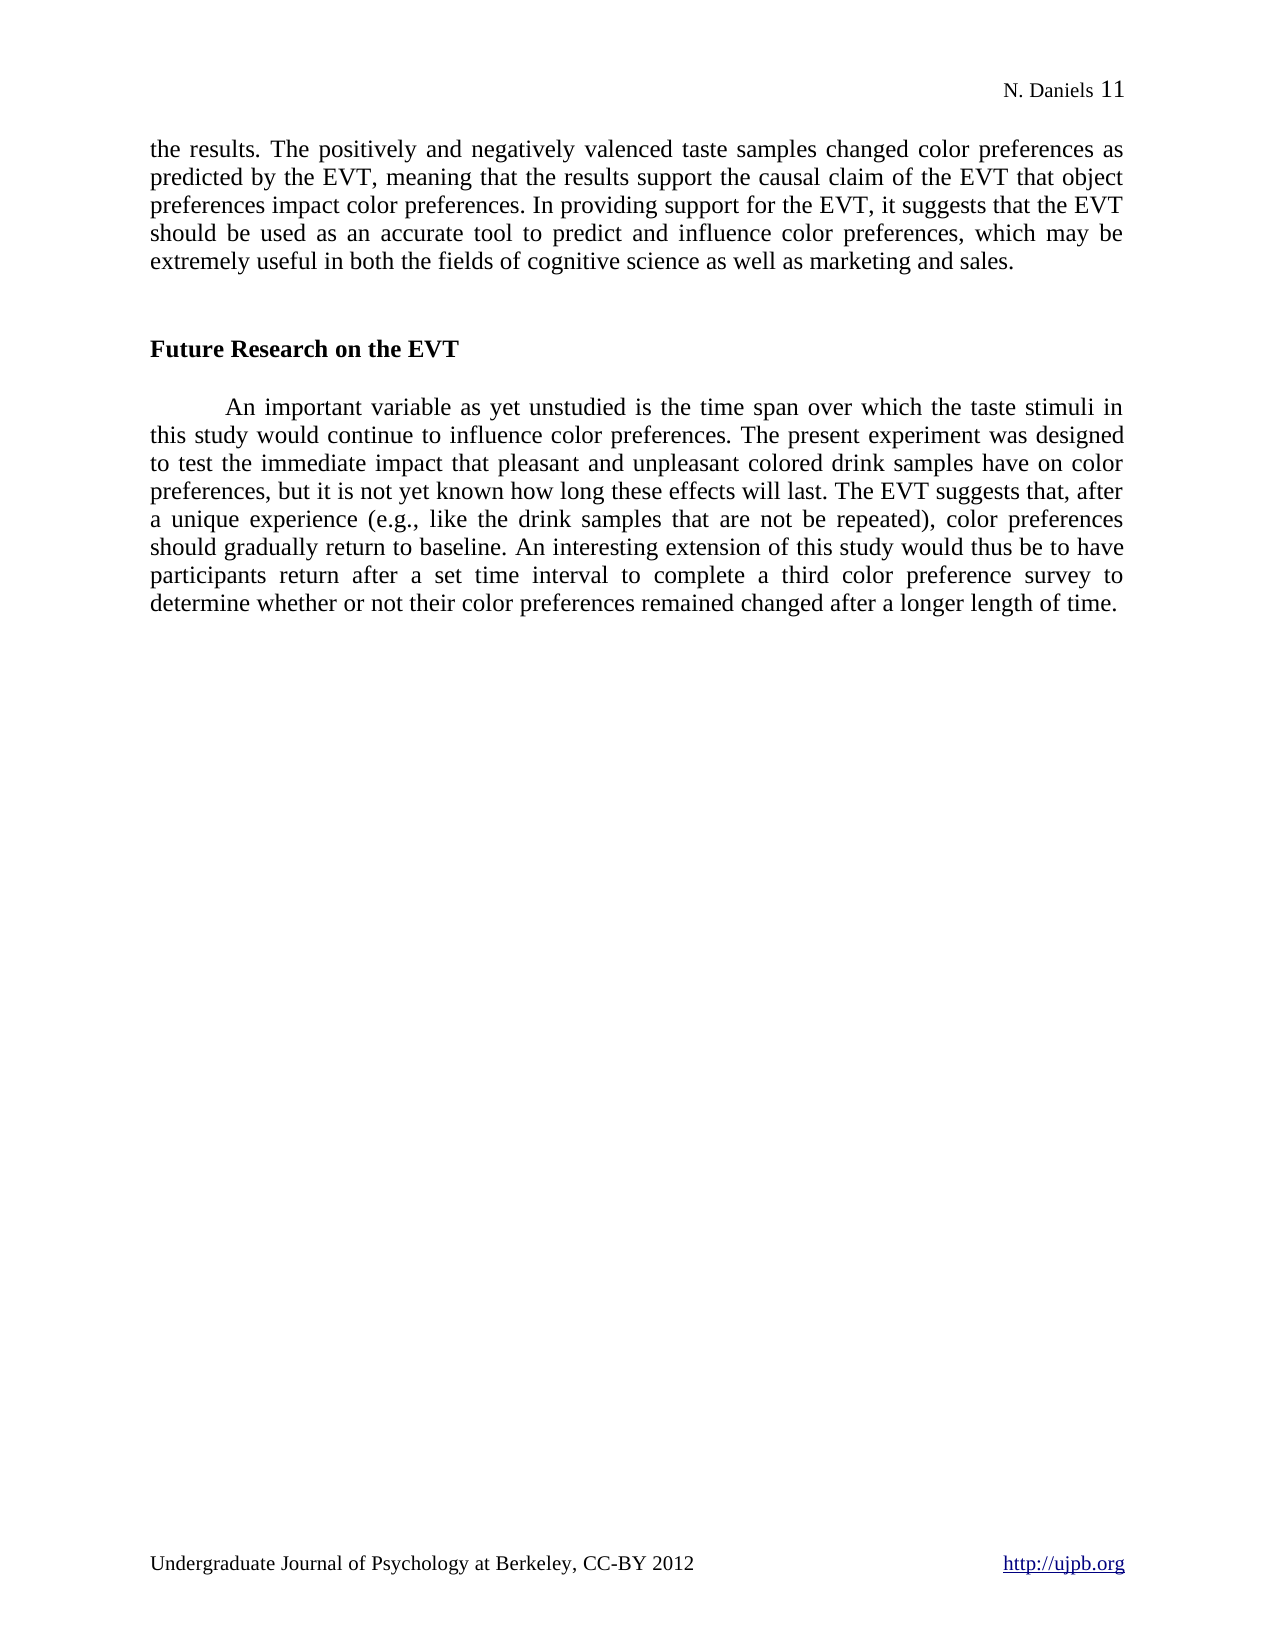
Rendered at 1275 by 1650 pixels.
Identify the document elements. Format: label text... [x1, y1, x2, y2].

text An important variable as yet unstudied is the time span over which the taste stimuli in this study would continue to influence color preferences. The present experiment was designed to test the immediate impact that pleasant and unpleasant colored drink samples have on color preferences, but it is not yet known how long these effects will last. The EVT suggests that, after a unique experience (e.g., like the drink samples that are not be repeated), color preferences should gradually return to baseline. An interesting extension of this study would thus be to have participants return after a set time interval to complete a third color preference survey to determine whether or not their color preferences remained changed after a longer length of time. [150, 393, 1125, 617]
text the results. The positively and negatively valenced taste samples changed color preferences as predicted by the EVT, meaning that the results support the causal claim of the EVT that object preferences impact color preferences. In providing support for the EVT, it suggests that the EVT should be used as an accurate tool to predict and influence color preferences, which may be extremely useful in both the fields of cognitive science as well as marketing and sales. [150, 135, 1125, 275]
subtitle Future Research on the EVT [150, 335, 1125, 363]
